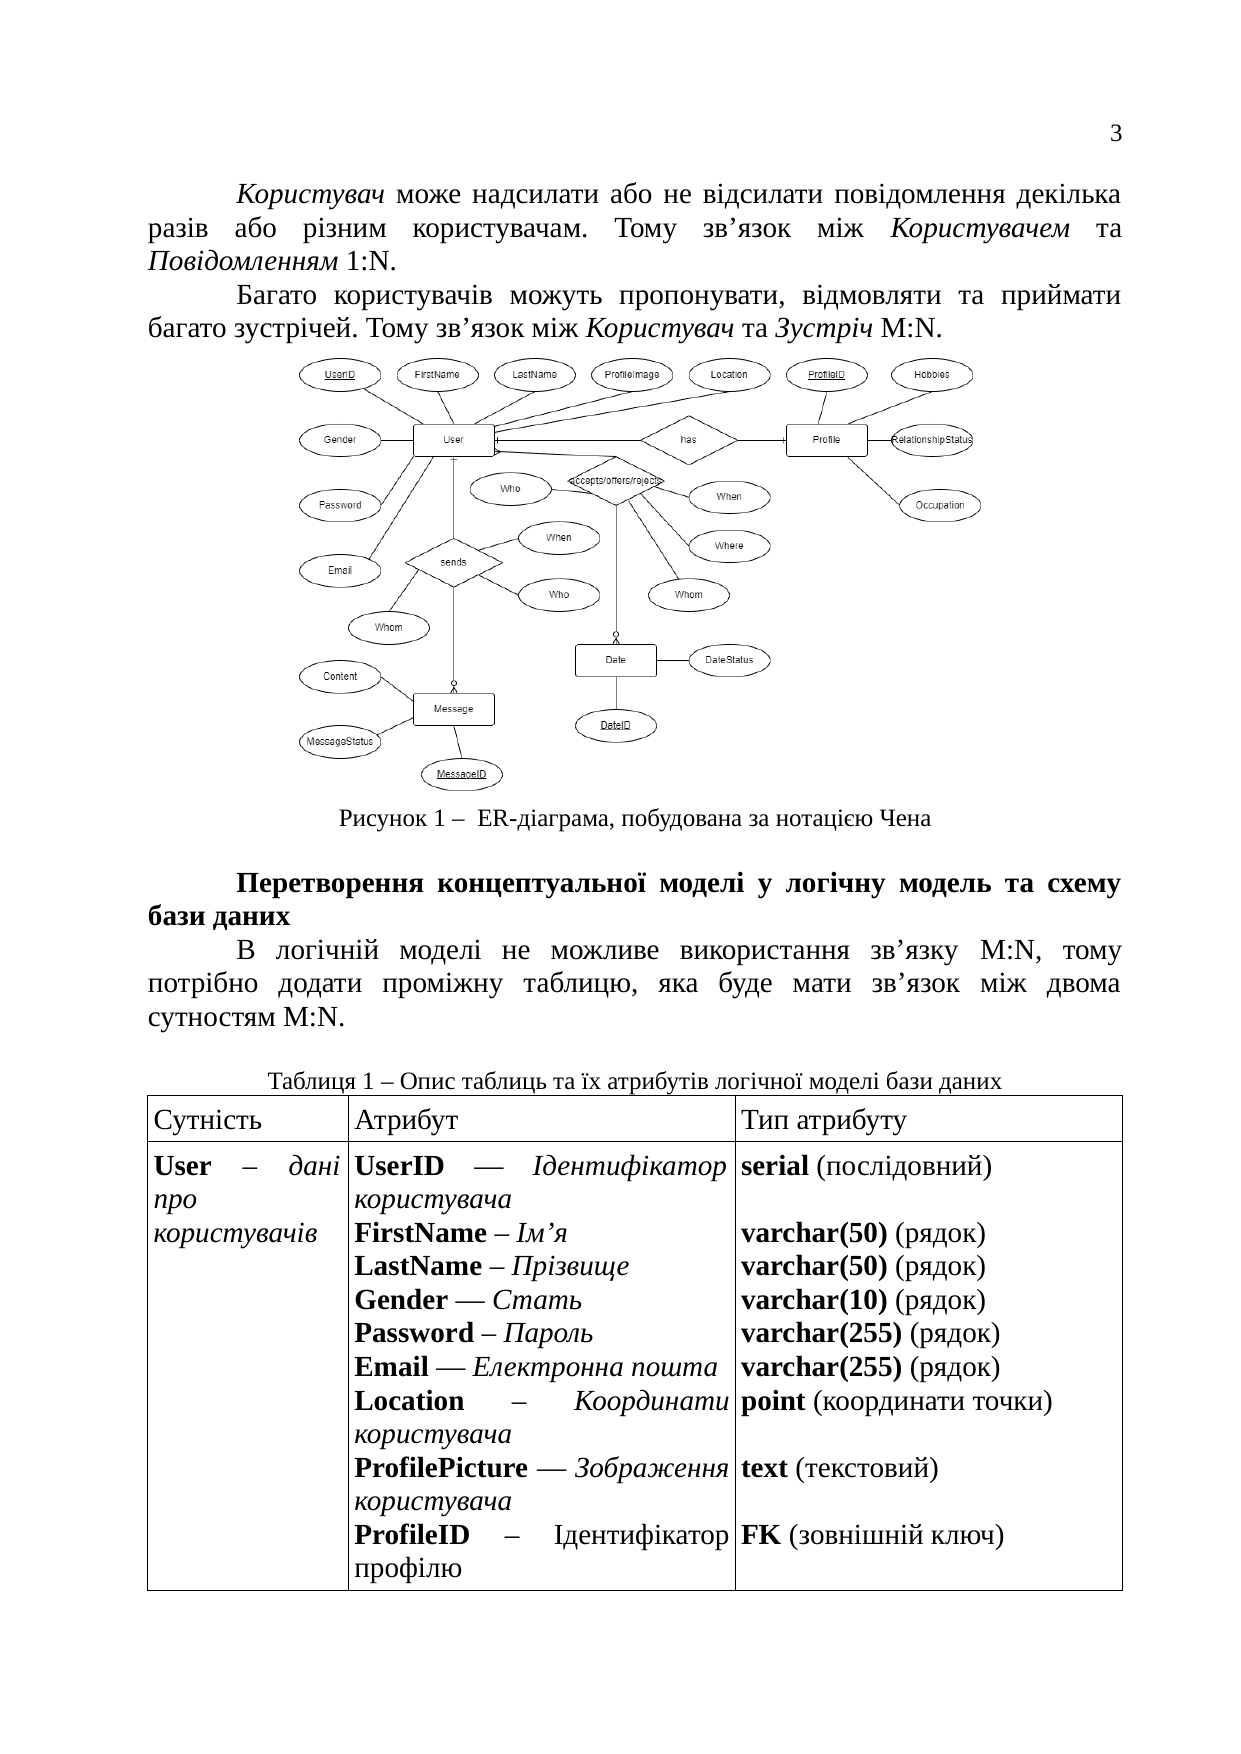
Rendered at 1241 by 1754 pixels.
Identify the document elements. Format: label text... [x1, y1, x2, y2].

table_header Сутність [148, 1096, 348, 1141]
table_header Атрибут [349, 1096, 735, 1141]
table_cell serial (послідовний) varchar(50) (рядок) varchar(50) (рядок) varchar(10) (рядок) varchar(255) (рядок) varchar(255) (рядок) point (координати точки) text (текстовий) FK (зовнішній ключ) [736, 1142, 1122, 1589]
text Користувач може надсилати або не відсилати повідомлення декілька разів або різним користувачам. Тому зв’язок між Користувачем та Повідомленням 1:N. [148, 176, 1122, 277]
text Рисунок 1 ‒ ER-діаграма, побудована за нотацією Чена [148, 803, 1122, 831]
text Багато користувачів можуть пропонувати, відмовляти та приймати багато зустрічей. Тому зв’язок між Користувач та Зустріч M:N. [148, 277, 1122, 344]
text Таблиця 1 ‒ Опис таблиць та їх атрибутів логічної моделі бази даних [148, 1066, 1122, 1095]
text Перетворення концептуальної моделі у логічну модель та схему бази даних [148, 865, 1122, 932]
table_header Тип атрибуту [736, 1096, 1122, 1141]
text В логічній моделі не можливе використання зв’язку M:N, тому потрібно додати проміжну таблицю, яка буде мати зв’язок між двома сутностям M:N. [148, 932, 1122, 1033]
table_cell UserID — Ідентифікатор користувача FirstName – Ім’я LastName – Прізвище Gender — Стать Password – Пароль Email — Електронна пошта Location – Координати користувача ProfilePicture — Зображення користувача ProfileID – Ідентифікатор профілю [349, 1142, 735, 1589]
picture [310, 358, 977, 791]
table_cell User – дані про користувачів [148, 1142, 348, 1589]
